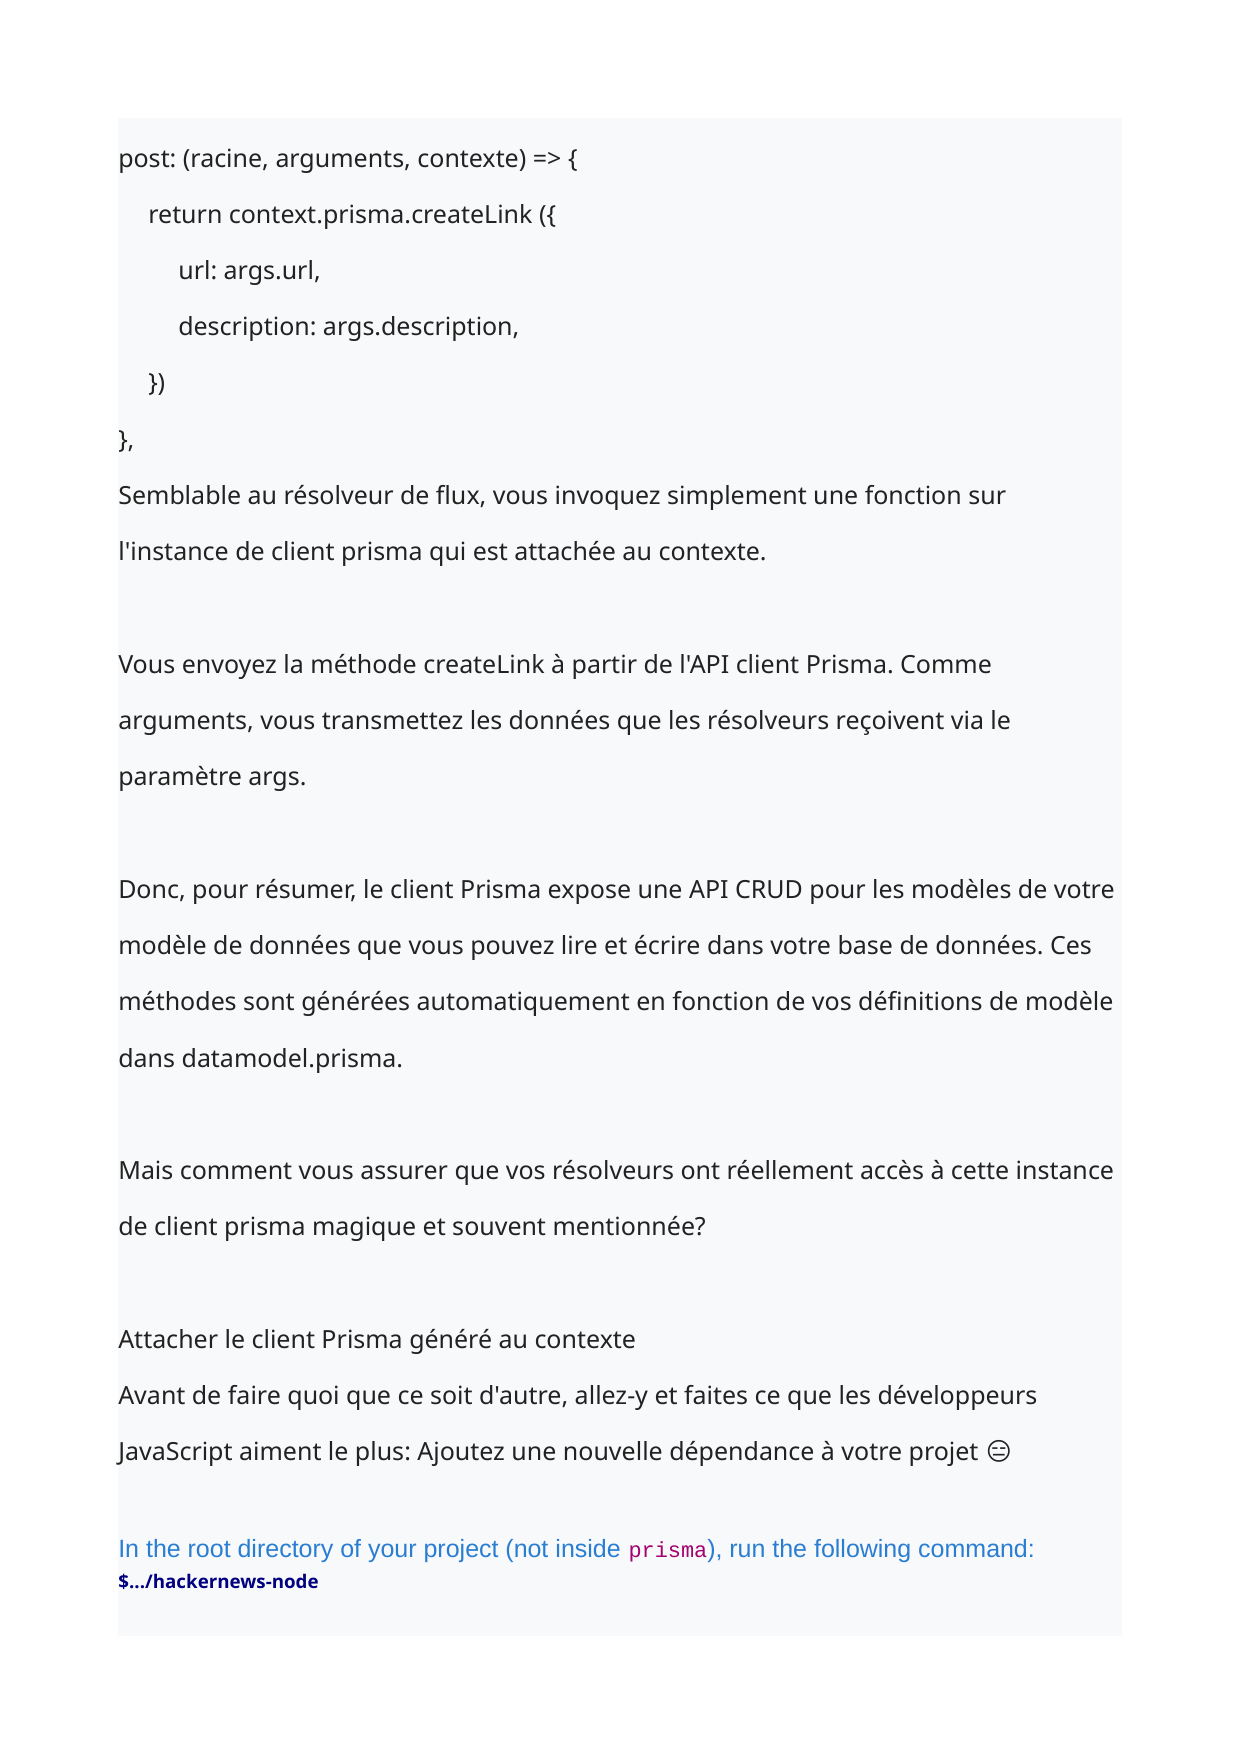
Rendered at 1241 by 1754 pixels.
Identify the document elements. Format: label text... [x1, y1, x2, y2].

text post: (racine, arguments, contexte) => { [118, 118, 1122, 174]
text }, [118, 399, 1122, 456]
text return context.prisma.createLink ({ [118, 174, 1122, 231]
text description: args.description, [118, 287, 1122, 343]
text Avant de faire quoi que ce soit d'autre, allez-y et faites ce que les développeurs JavaScript aiment le plus: Ajoutez une nouvelle dépendance à votre projet 😑 [118, 1356, 1122, 1468]
text Vous envoyez la méthode createLink à partir de l'API client Prisma. Comme arguments, vous transmettez les données que les résolveurs reçoivent via le paramètre args. [118, 624, 1122, 793]
text url: args.url, [118, 231, 1122, 287]
text }) [118, 343, 1122, 399]
text Donc, pour résumer, le client Prisma expose une API CRUD pour les modèles de votre modèle de données que vous pouvez lire et écrire dans votre base de données. Ces méthodes sont générées automatiquement en fonction de vos définitions de modèle dans datamodel.prisma. [118, 849, 1122, 1074]
text Semblable au résolveur de flux, vous invoquez simplement une fonction sur l'instance de client prisma qui est attachée au contexte. [118, 456, 1122, 568]
text $.../hackernews-node [118, 1569, 1122, 1594]
text Attacher le client Prisma généré au contexte [118, 1299, 1122, 1356]
text Mais comment vous assurer que vos résolveurs ont réellement accès à cette instance de client prisma magique et souvent mentionnée? [118, 1131, 1122, 1243]
text In the root directory of your project (not inside prisma), run the following command: [118, 1501, 1122, 1564]
